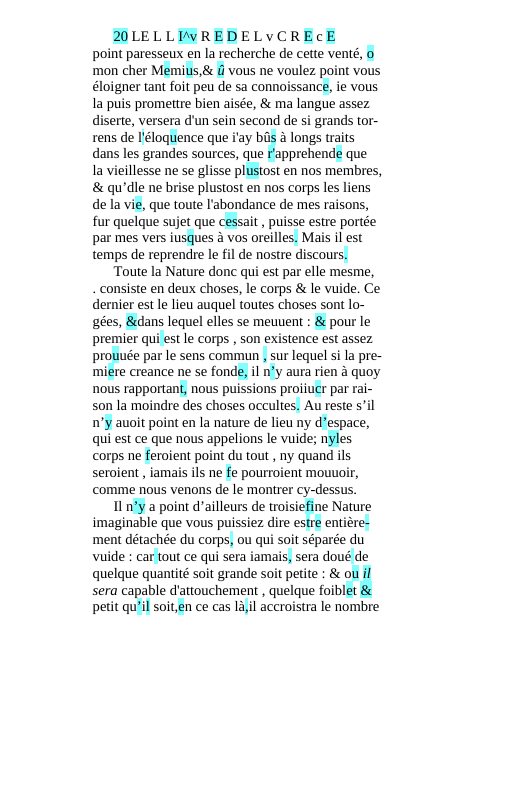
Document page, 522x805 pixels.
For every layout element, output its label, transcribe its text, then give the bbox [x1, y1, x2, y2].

text Il n’y a point d’ailleurs de troisiefine Nature imaginable que vous puissiez dire estre entière- ment détachée du corps, ou qui soit séparée du vuide : car tout ce qui sera iamais, sera doué de quelque quantité soit grande soit petite : & ou il sera capable d'attouchement , quelque foiblet & petit qu’il soit,en ce cas là,il accroistra le nombre [92, 497, 477, 615]
text 20 LE L L I^v R E D E L v C R E c E point paresseux en la recherche de cette venté, o mon cher Memius,& û vous ne voulez point vous éloigner tant foit peu de sa connoissance, ie vous la puis promettre bien aisée, & ma langue assez diserte, versera d'un sein second de si grands tor- rens de l'éloquence que i'ay bûs à longs traits dans les grandes sources, que r'apprehende que la vieillesse ne se glisse plustost en nos membres, & qu’dle ne brise plustost en nos corps les liens de la vie, que toute l'abondance de mes raisons, fur quelque sujet que cessait , puisse estre portée par mes vers iusques à vos oreilles. Mais il est temps de reprendre le fil de nostre discours. [92, 28, 477, 263]
text Toute la Nature donc qui est par elle mesme, . consiste en deux choses, le corps & le vuide. Ce dernier est le lieu auquel toutes choses sont lo- gées, &dans lequel elles se meuuent : & pour le premier qui est le corps , son existence est assez prouuée par le sens commun , sur lequel si la pre- miere creance ne se fonde, il n’y aura rien à quoy nous rapportant, nous puissions proiiucr par rai- son la moindre des choses occultes. Au reste s’il n’y auoit point en la nature de lieu ny d’espace, qui est ce que nous appelions le vuide; nyles corps ne feroient point du tout , ny quand ils seroient , iamais ils ne fe pourroient mouuoir, comme nous venons de le montrer cy-dessus. [92, 263, 477, 497]
